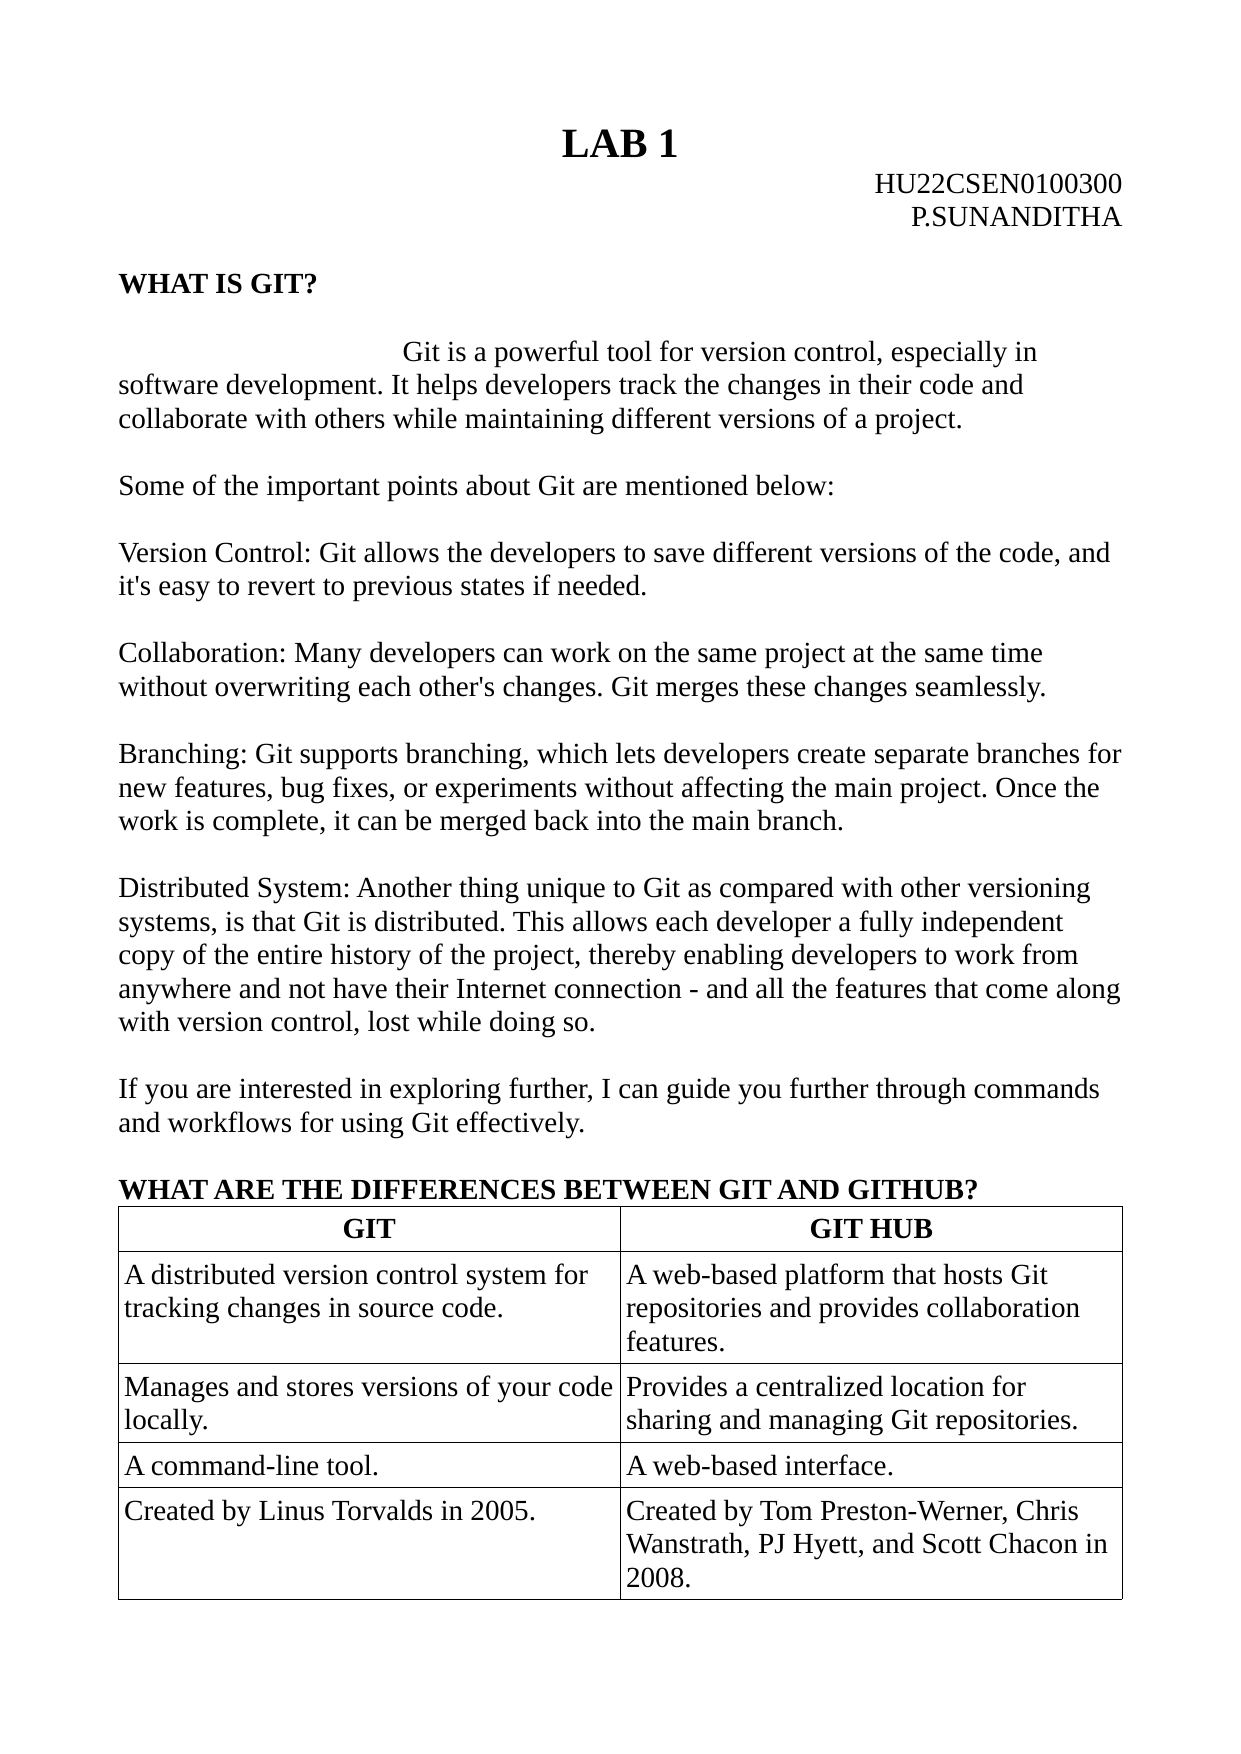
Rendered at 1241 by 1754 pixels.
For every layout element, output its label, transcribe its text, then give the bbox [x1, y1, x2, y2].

table_cell A distributed version control system for tracking changes in source code. [119, 1252, 620, 1363]
text Version Control: Git allows the developers to save different versions of the code, and it's easy to revert to previous states if needed. [118, 535, 1122, 602]
text WHAT ARE THE DIFFERENCES BETWEEN GIT AND GITHUB? [118, 1172, 1122, 1206]
text Collaboration: Many developers can work on the same project at the same time without overwriting each other's changes. Git merges these changes seamlessly. [118, 636, 1122, 703]
table_cell Created by Tom Preston-Werner, Chris Wanstrath, PJ Hyett, and Scott Chacon in 2008. [621, 1488, 1122, 1599]
table_header GIT [119, 1207, 620, 1251]
text Git is a powerful tool for version control, especially in software development. It helps developers track the changes in their code and collaborate with others while maintaining different versions of a project. [118, 334, 1122, 434]
text Some of the important points about Git are mentioned below: [118, 468, 1122, 501]
table_cell A web-based interface. [621, 1443, 1122, 1487]
table_cell Provides a centralized location for sharing and managing Git repositories. [621, 1364, 1122, 1442]
text If you are interested in exploring further, I can guide you further through commands and workflows for using Git effectively. [118, 1072, 1122, 1139]
table_cell Manages and stores versions of your code locally. [119, 1364, 620, 1442]
table_header GIT HUB [621, 1207, 1122, 1251]
text WHAT IS GIT? [118, 267, 1122, 300]
table_cell A command-line tool. [119, 1443, 620, 1487]
table_cell A web-based platform that hosts Git repositories and provides collaboration features. [621, 1252, 1122, 1363]
text LAB 1 [118, 118, 1122, 166]
table_cell Created by Linus Torvalds in 2005. [119, 1488, 620, 1599]
text Distributed System: Another thing unique to Git as compared with other versioning systems, is that Git is distributed. This allows each developer a fully independent copy of the entire history of the project, thereby enabling developers to work from anywhere and not have their Internet connection - and all the features that come along with version control, lost while doing so. [118, 870, 1122, 1038]
text P.SUNANDITHA [118, 199, 1122, 233]
text HU22CSEN0100300 [118, 166, 1122, 199]
text Branching: Git supports branching, which lets developers create separate branches for new features, bug fixes, or experiments without affecting the main project. Once the work is complete, it can be merged back into the main branch. [118, 736, 1122, 837]
